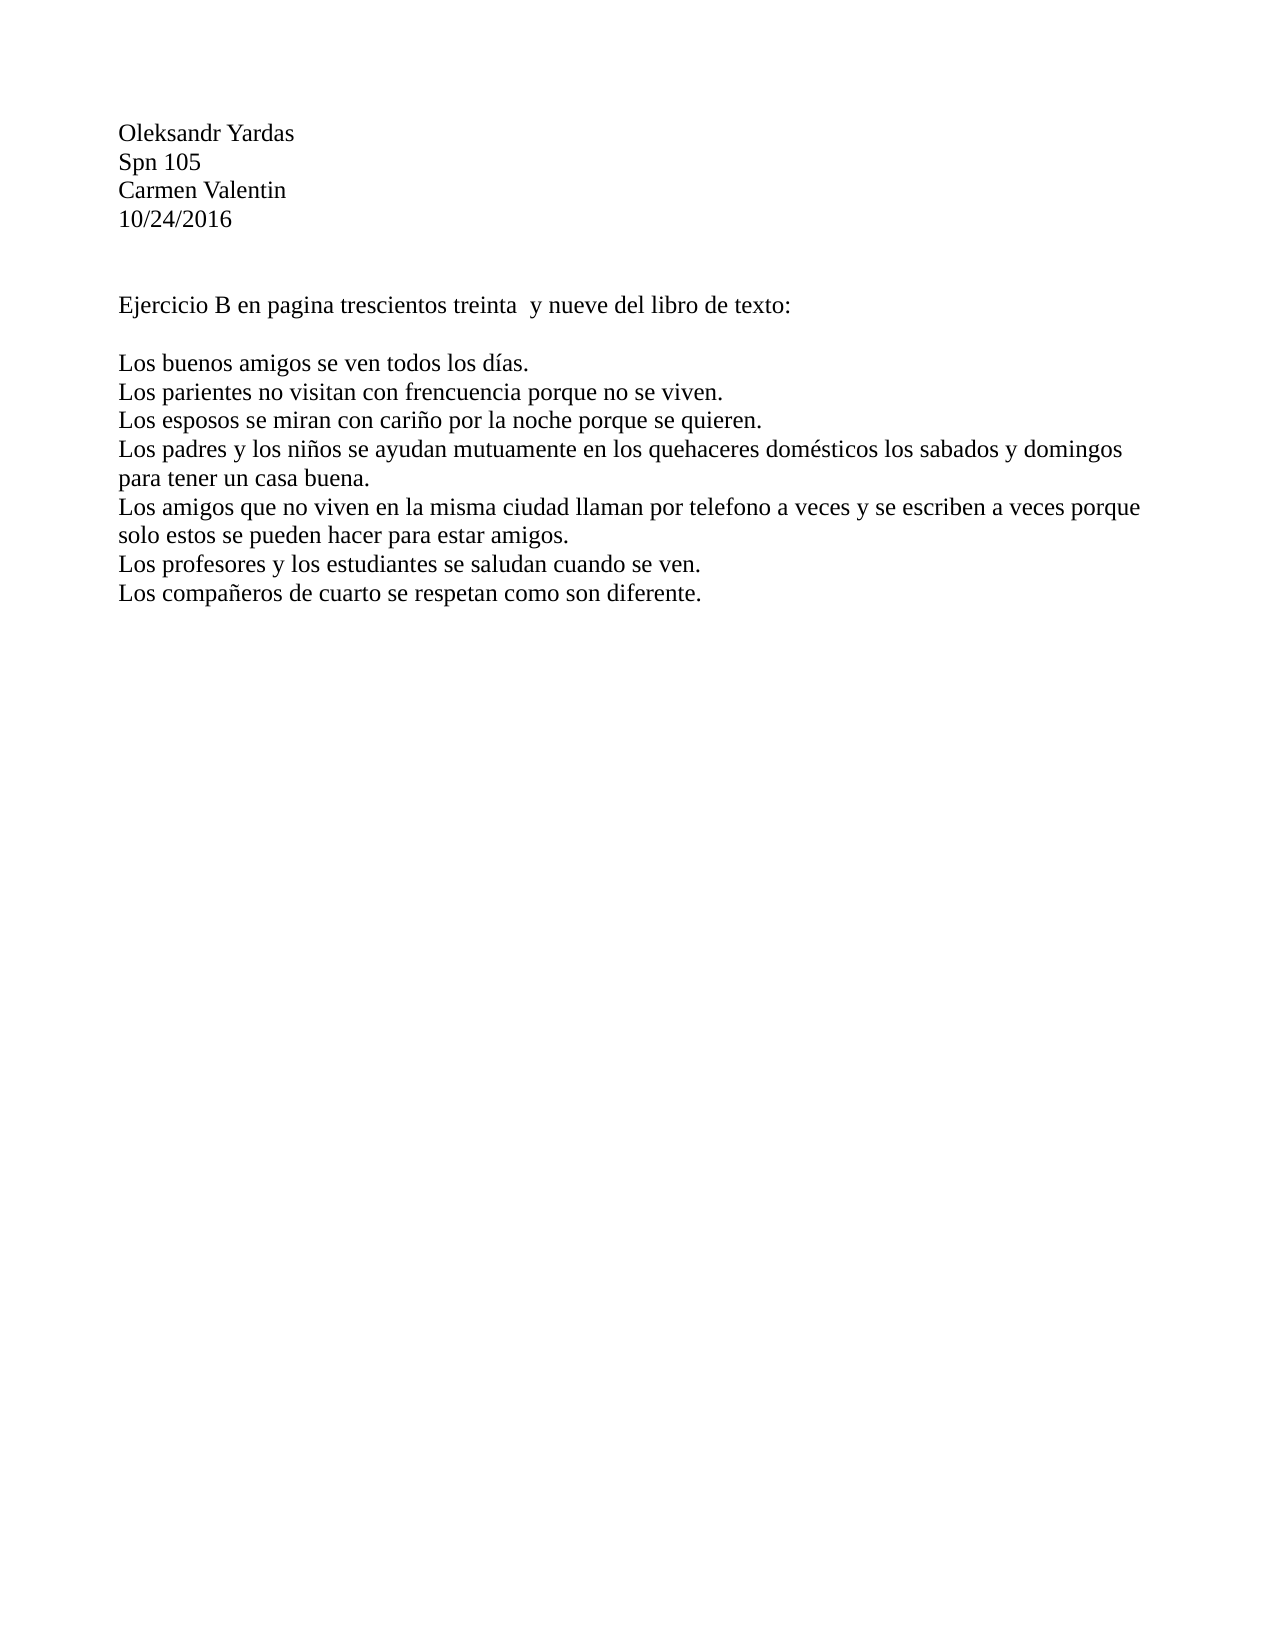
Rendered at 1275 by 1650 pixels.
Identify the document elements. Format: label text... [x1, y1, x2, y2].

text Los buenos amigos se ven todos los días. [118, 348, 1157, 377]
text Carmen Valentin [118, 176, 1157, 204]
text Oleksandr Yardas [118, 118, 1157, 147]
text Los parientes no visitan con frencuencia porque no se viven. [118, 377, 1157, 406]
text Ejercicio B en pagina trescientos treinta y nueve del libro de texto: [118, 291, 1157, 319]
text 10/24/2016 [118, 204, 1157, 233]
text Los padres y los niños se ayudan mutuamente en los quehaceres domésticos los sabados y domingos para tener un casa buena. [118, 434, 1157, 492]
text Los amigos que no viven en la misma ciudad llaman por telefono a veces y se escriben a veces porque solo estos se pueden hacer para estar amigos. [118, 492, 1157, 549]
text Los compañeros de cuarto se respetan como son diferente. [118, 578, 1157, 607]
text Los esposos se miran con cariño por la noche porque se quieren. [118, 406, 1157, 434]
text Spn 105 [118, 147, 1157, 176]
text Los profesores y los estudiantes se saludan cuando se ven. [118, 549, 1157, 578]
